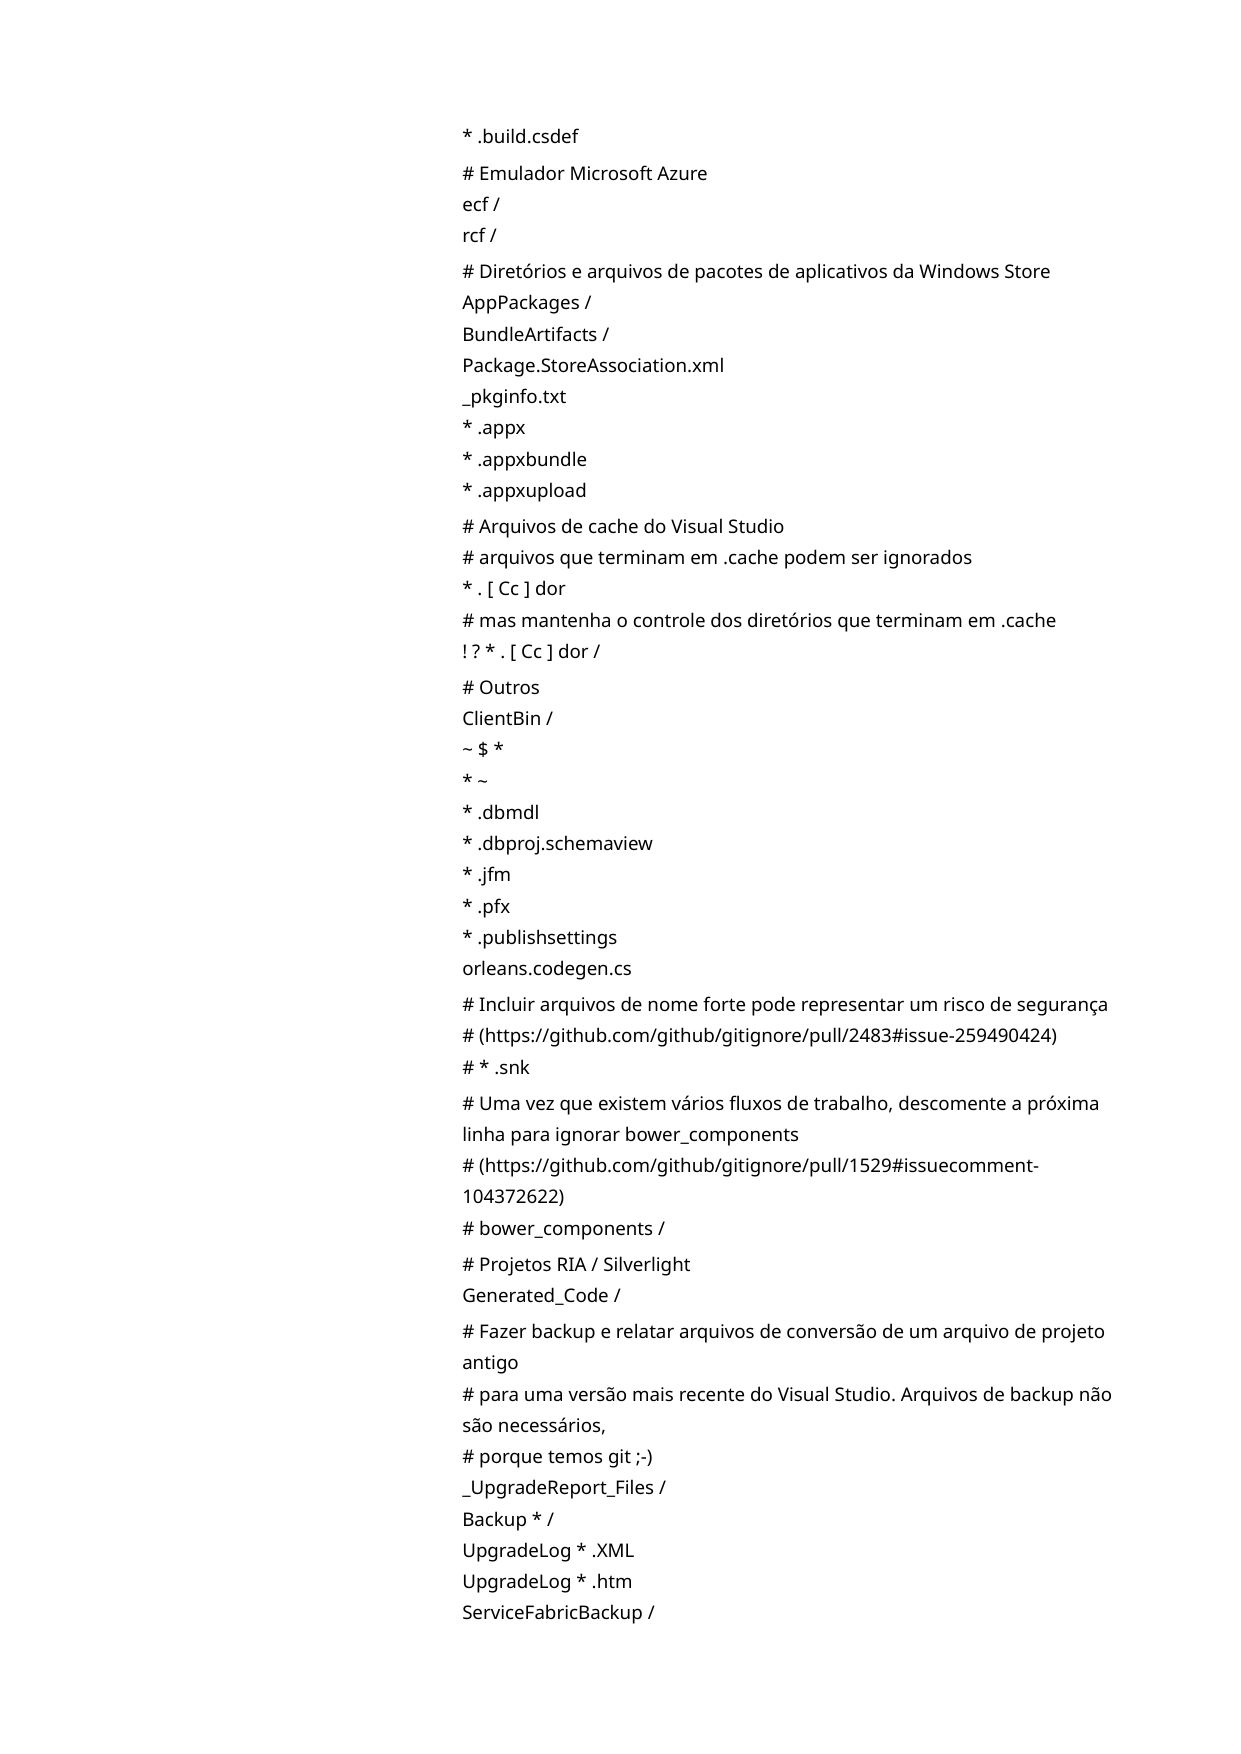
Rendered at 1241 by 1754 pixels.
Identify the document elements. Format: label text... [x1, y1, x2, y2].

table_cell [118, 1438, 462, 1469]
table_cell [118, 284, 462, 315]
table_cell [118, 601, 462, 632]
table_cell [118, 1469, 462, 1500]
table_cell [118, 633, 462, 664]
table_cell ClientBin / [462, 700, 1122, 731]
table_cell [118, 440, 462, 471]
table_cell [118, 1500, 462, 1531]
table_cell _pkginfo.txt [462, 378, 1122, 409]
table_cell [118, 346, 462, 378]
table_cell UpgradeLog * .XML [462, 1531, 1122, 1563]
table_cell * . [ Cc ] dor [462, 570, 1122, 601]
table_cell [118, 1531, 462, 1563]
table_cell # Arquivos de cache do Visual Studio [462, 508, 1122, 539]
table_cell [118, 1241, 462, 1245]
table_cell orleans.codegen.cs [462, 950, 1122, 981]
table_cell [118, 981, 462, 986]
table_cell [118, 762, 462, 793]
table_cell Generated_Code / [462, 1277, 1122, 1308]
table_cell ecf / [462, 185, 1122, 217]
table_cell [118, 1048, 462, 1079]
table_cell * .appxbundle [462, 440, 1122, 471]
table_cell # (https://github.com/github/gitignore/pull/1529#issuecomment-104372622) [462, 1147, 1122, 1209]
table_cell * .publishsettings [462, 919, 1122, 950]
table_cell # Projetos RIA / Silverlight [462, 1245, 1122, 1277]
table_cell # (https://github.com/github/gitignore/pull/2483#issue-259490424) [462, 1017, 1122, 1048]
table_cell [118, 1594, 462, 1625]
table_cell [118, 253, 462, 284]
table_cell # Incluir arquivos de nome forte pode representar um risco de segurança [462, 986, 1122, 1017]
table_cell # Outros [462, 669, 1122, 700]
table_cell * .appx [462, 409, 1122, 440]
table_cell [462, 664, 1122, 668]
table_cell [118, 731, 462, 762]
table_cell [118, 669, 462, 700]
table_cell [462, 1241, 1122, 1245]
table_cell # Uma vez que existem vários fluxos de trabalho, descomente a próxima linha para ignorar bower_components [462, 1084, 1122, 1147]
table_cell [118, 1080, 462, 1084]
table_cell [118, 1375, 462, 1438]
table_cell [462, 149, 1122, 154]
table_cell [118, 1017, 462, 1048]
table_cell [118, 508, 462, 539]
table_cell [118, 856, 462, 887]
table_cell UpgradeLog * .htm [462, 1563, 1122, 1594]
table_cell # Fazer backup e relatar arquivos de conversão de um arquivo de projeto antigo [462, 1313, 1122, 1375]
table_cell [462, 503, 1122, 507]
table_cell * .jfm [462, 856, 1122, 887]
table_cell [118, 664, 462, 668]
table_cell ! ? * . [ Cc ] dor / [462, 633, 1122, 664]
table_cell [118, 539, 462, 570]
table_cell [118, 315, 462, 346]
table_cell [118, 825, 462, 856]
table_cell [118, 217, 462, 248]
table_cell [118, 887, 462, 918]
table_cell # arquivos que terminam em .cache podem ser ignorados [462, 539, 1122, 570]
table_cell [118, 1308, 462, 1313]
table_cell Package.StoreAssociation.xml [462, 346, 1122, 378]
table_cell # Emulador Microsoft Azure [462, 154, 1122, 185]
table_cell [462, 1080, 1122, 1084]
table_cell [118, 503, 462, 507]
table_cell * .build.csdef [462, 118, 1122, 149]
table_cell [462, 981, 1122, 986]
table_cell AppPackages / [462, 284, 1122, 315]
table_cell * .dbproj.schemaview [462, 825, 1122, 856]
table_cell [118, 1277, 462, 1308]
table_cell [118, 570, 462, 601]
table_cell [118, 794, 462, 825]
table_cell [118, 154, 462, 185]
table_cell * .pfx [462, 887, 1122, 918]
table_cell [118, 118, 462, 149]
table_cell [462, 1308, 1122, 1313]
table_cell * ~ [462, 762, 1122, 793]
table_cell # mas mantenha o controle dos diretórios que terminam em .cache [462, 601, 1122, 632]
table_cell [118, 950, 462, 981]
table_cell [118, 185, 462, 217]
table_cell * .dbmdl [462, 794, 1122, 825]
table_cell _UpgradeReport_Files / [462, 1469, 1122, 1500]
table_cell [118, 1147, 462, 1209]
table_cell ServiceFabricBackup / [462, 1594, 1122, 1625]
table_cell [118, 471, 462, 503]
table_cell # bower_components / [462, 1209, 1122, 1241]
table_cell [118, 378, 462, 409]
table_cell # porque temos git ;-) [462, 1438, 1122, 1469]
table_cell [118, 149, 462, 154]
table_cell # * .snk [462, 1048, 1122, 1079]
table_cell [118, 986, 462, 1017]
table_cell [118, 919, 462, 950]
table_cell # Diretórios e arquivos de pacotes de aplicativos da Windows Store [462, 253, 1122, 284]
table_cell * .appxupload [462, 471, 1122, 503]
table_cell Backup * / [462, 1500, 1122, 1531]
table_cell [118, 1209, 462, 1241]
table_cell [118, 1084, 462, 1147]
table_cell [118, 1245, 462, 1277]
table_cell BundleArtifacts / [462, 315, 1122, 346]
table_cell [118, 1313, 462, 1375]
table_cell rcf / [462, 217, 1122, 248]
table_cell ~ $ * [462, 731, 1122, 762]
table_cell [462, 248, 1122, 253]
table_cell [118, 1563, 462, 1594]
table_cell [118, 700, 462, 731]
table_cell # para uma versão mais recente do Visual Studio. Arquivos de backup não são necessários, [462, 1375, 1122, 1438]
table_cell [118, 409, 462, 440]
table_cell [118, 248, 462, 253]
